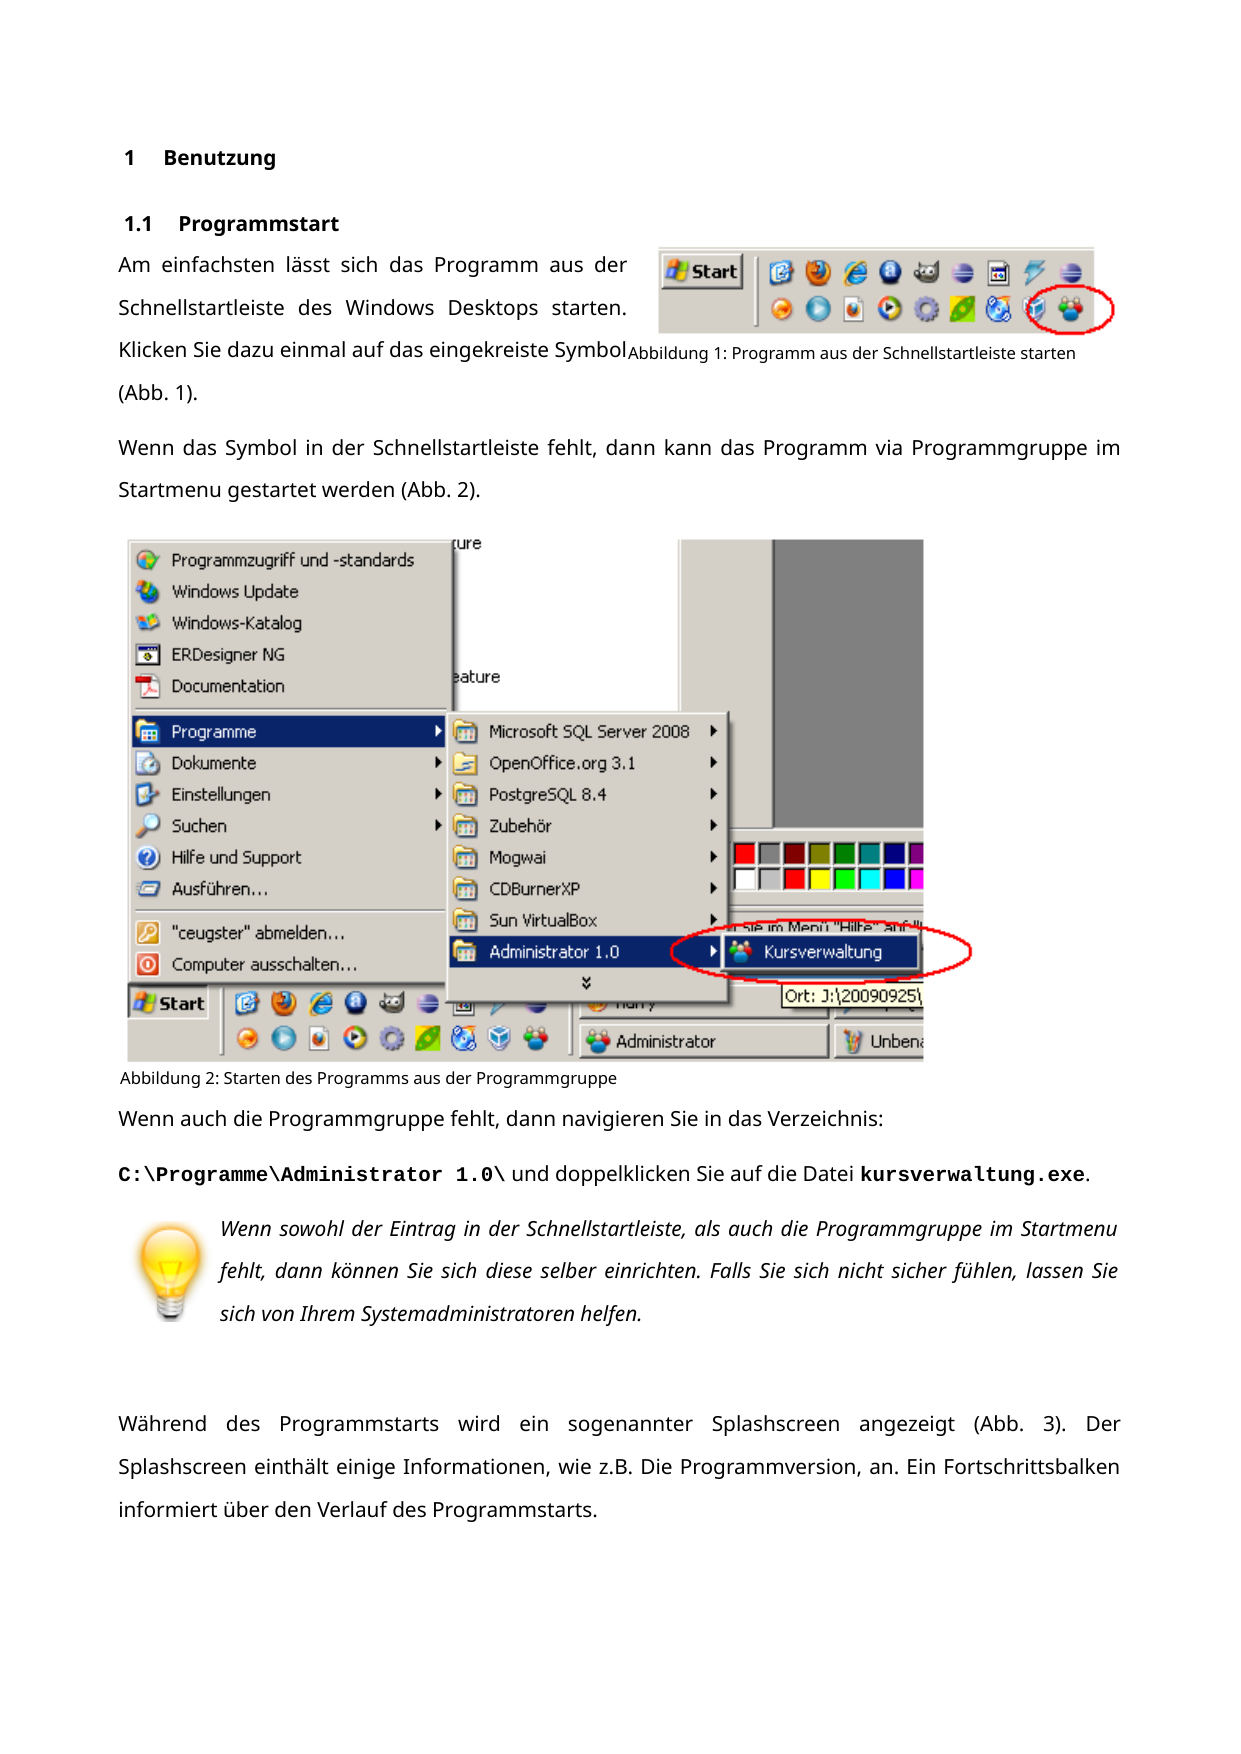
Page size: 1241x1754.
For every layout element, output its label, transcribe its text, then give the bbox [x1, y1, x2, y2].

subtitle Programmstart [118, 209, 1122, 241]
text Abbildung 2: Starten des Programms aus der Programmgruppe [120, 1067, 979, 1089]
text Wenn sowohl der Eintrag in der Schnellstartleiste, als auch die Programmgruppe im Startmenu fehlt, dann können Sie sich diese selber einrichten. Falls Sie sich nicht sicher fühlen, lassen Sie sich von Ihrem Systemadministratoren helfen. [118, 1214, 1122, 1328]
text Wenn auch die Programmgruppe fehlt, dann navigieren Sie in das Verzeichnis: [118, 520, 1122, 1132]
text Während des Programmstarts wird ein sogenannter Splashscreen angezeigt (Abb. 3). Der Splashscreen einthält einige Informationen, wie z.B. Die Programmversion, an. Ein Fortschrittsbalken informiert über den Verlauf des Programmstarts. [118, 1409, 1122, 1523]
text Wenn das Symbol in der Schnellstartleiste fehlt, dann kann das Programm via Programmgruppe im Startmenu gestartet werden (Abb. 2). [118, 433, 1122, 504]
text Abbildung 1: Programm aus der Schnellstartleiste starten [628, 241, 1120, 364]
picture [120, 1221, 220, 1322]
text C:\Programme\Administrator 1.0\ und doppelklicken Sie auf die Datei kursverwaltung.exe. [118, 1159, 1122, 1187]
text Am einfachsten lässt sich das Programm aus der Schnellstartleiste des Windows Desktops starten. Klicken Sie dazu einmal auf das eingekreiste Symbol (Abb. 1). [118, 250, 1122, 406]
subtitle Benutzung [118, 143, 1122, 172]
